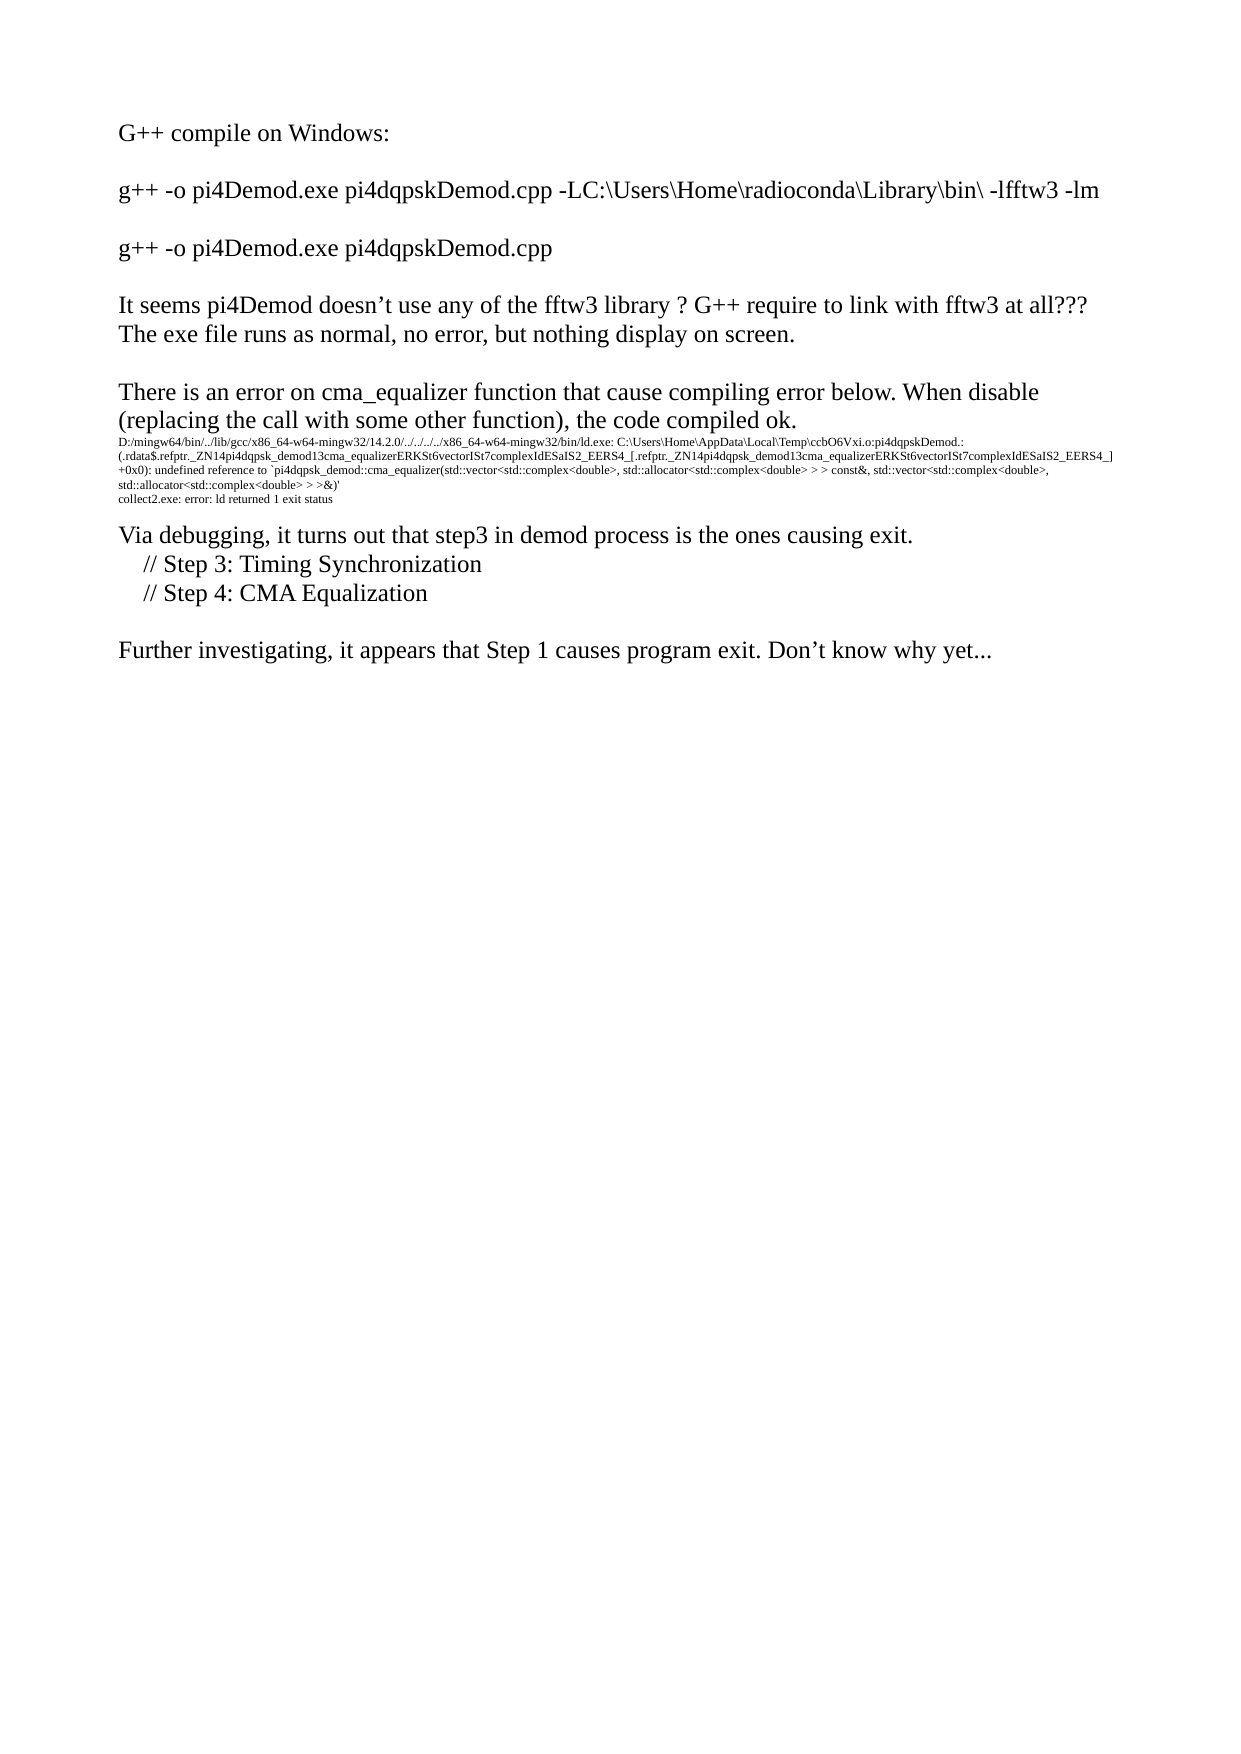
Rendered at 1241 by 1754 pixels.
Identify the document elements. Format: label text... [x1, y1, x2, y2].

text G++ compile on Windows: [118, 118, 1122, 147]
text g++ -o pi4Demod.exe pi4dqpskDemod.cpp [118, 233, 1122, 262]
text Via debugging, it turns out that step3 in demod process is the ones causing exit. [118, 521, 1122, 549]
text g++ -o pi4Demod.exe pi4dqpskDemod.cpp -LC:\Users\Home\radioconda\Library\bin\ -lfftw3 -lm [118, 176, 1122, 204]
text // Step 3: Timing Synchronization [118, 549, 1122, 578]
text // Step 4: CMA Equalization [118, 578, 1122, 607]
text Further investigating, it appears that Step 1 causes program exit. Don’t know why yet... [118, 636, 1122, 664]
text There is an error on cma_equalizer function that cause compiling error below. When disable (replacing the call with some other function), the code compiled ok. [118, 377, 1122, 434]
text D:/mingw64/bin/../lib/gcc/x86_64-w64-mingw32/14.2.0/../../../../x86_64-w64-mingw32/bin/ld.exe: C:\Users\Home\AppData\Local\Temp\ccbO6Vxi.o:pi4dqpskDemod.:(.rdata$.refptr._ZN14pi4dqpsk_demod13cma_equalizerERKSt6vectorISt7complexIdESaIS2_EERS4_[.refptr._ZN14pi4dqpsk_demod13cma_equalizerERKSt6vectorISt7complexIdESaIS2_EERS4_]+0x0): undefined reference to `pi4dqpsk_demod::cma_equalizer(std::vector<std::complex<double>, std::allocator<std::complex<double> > > const&, std::vector<std::complex<double>, std::allocator<std::complex<double> > >&)' [118, 434, 1122, 492]
text It seems pi4Demod doesn’t use any of the fftw3 library ? G++ require to link with fftw3 at all??? The exe file runs as normal, no error, but nothing display on screen. [118, 291, 1122, 348]
text collect2.exe: error: ld returned 1 exit status [118, 492, 1122, 506]
